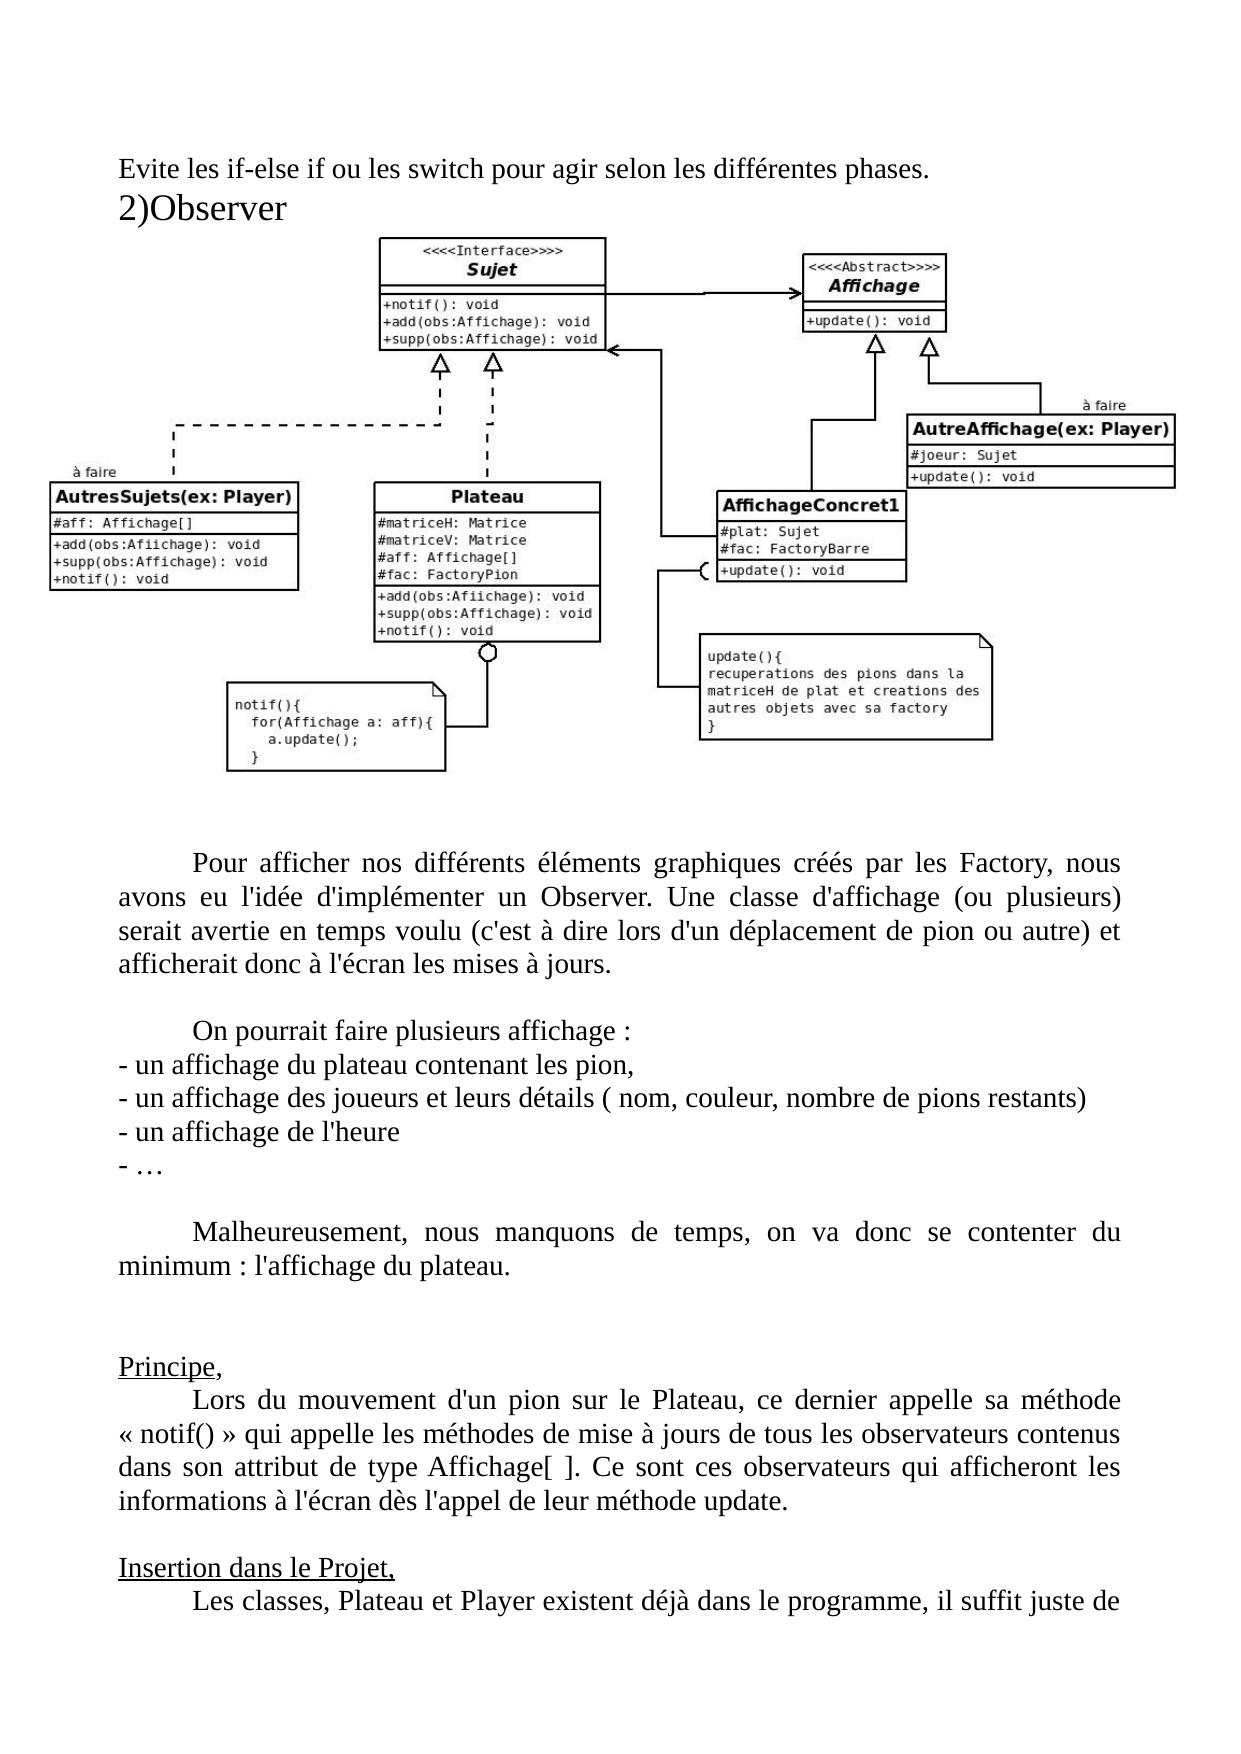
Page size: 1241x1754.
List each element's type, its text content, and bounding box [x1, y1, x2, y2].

text - un affichage du plateau contenant les pion, [118, 1047, 1122, 1080]
text - … [118, 1147, 1122, 1181]
text Insertion dans le Projet, [118, 1550, 1122, 1583]
text - un affichage des joueurs et leurs détails ( nom, couleur, nombre de pions restants) [118, 1080, 1122, 1114]
text 2)Observer [118, 185, 1122, 228]
text Les classes, Plateau et Player existent déjà dans le programme, il suffit juste de [118, 1583, 1122, 1617]
text Principe, [118, 1349, 1122, 1382]
text Pour afficher nos différents éléments graphiques créés par les Factory, nous avons eu l'idée d'implémenter un Observer. Une classe d'affichage (ou plusieurs) serait avertie en temps voulu (c'est à dire lors d'un déplacement de pion ou autre) et afficherait donc à l'écran les mises à jours. [118, 846, 1122, 980]
text Evite les if-else if ou les switch pour agir selon les différentes phases. [118, 152, 1122, 185]
text Lors du mouvement d'un pion sur le Plateau, ce dernier appelle sa méthode « notif() » qui appelle les méthodes de mise à jours de tous les observateurs contenus dans son attribut de type Affichage[ ]. Ce sont ces observateurs qui afficheront les informations à l'écran dès l'appel de leur méthode update. [118, 1382, 1122, 1516]
text Malheureusement, nous manquons de temps, on va donc se contenter du minimum : l'affichage du plateau. [118, 1214, 1122, 1282]
text On pourrait faire plusieurs affichage : [118, 1013, 1122, 1047]
picture [49, 237, 1177, 774]
text - un affichage de l'heure [118, 1114, 1122, 1147]
